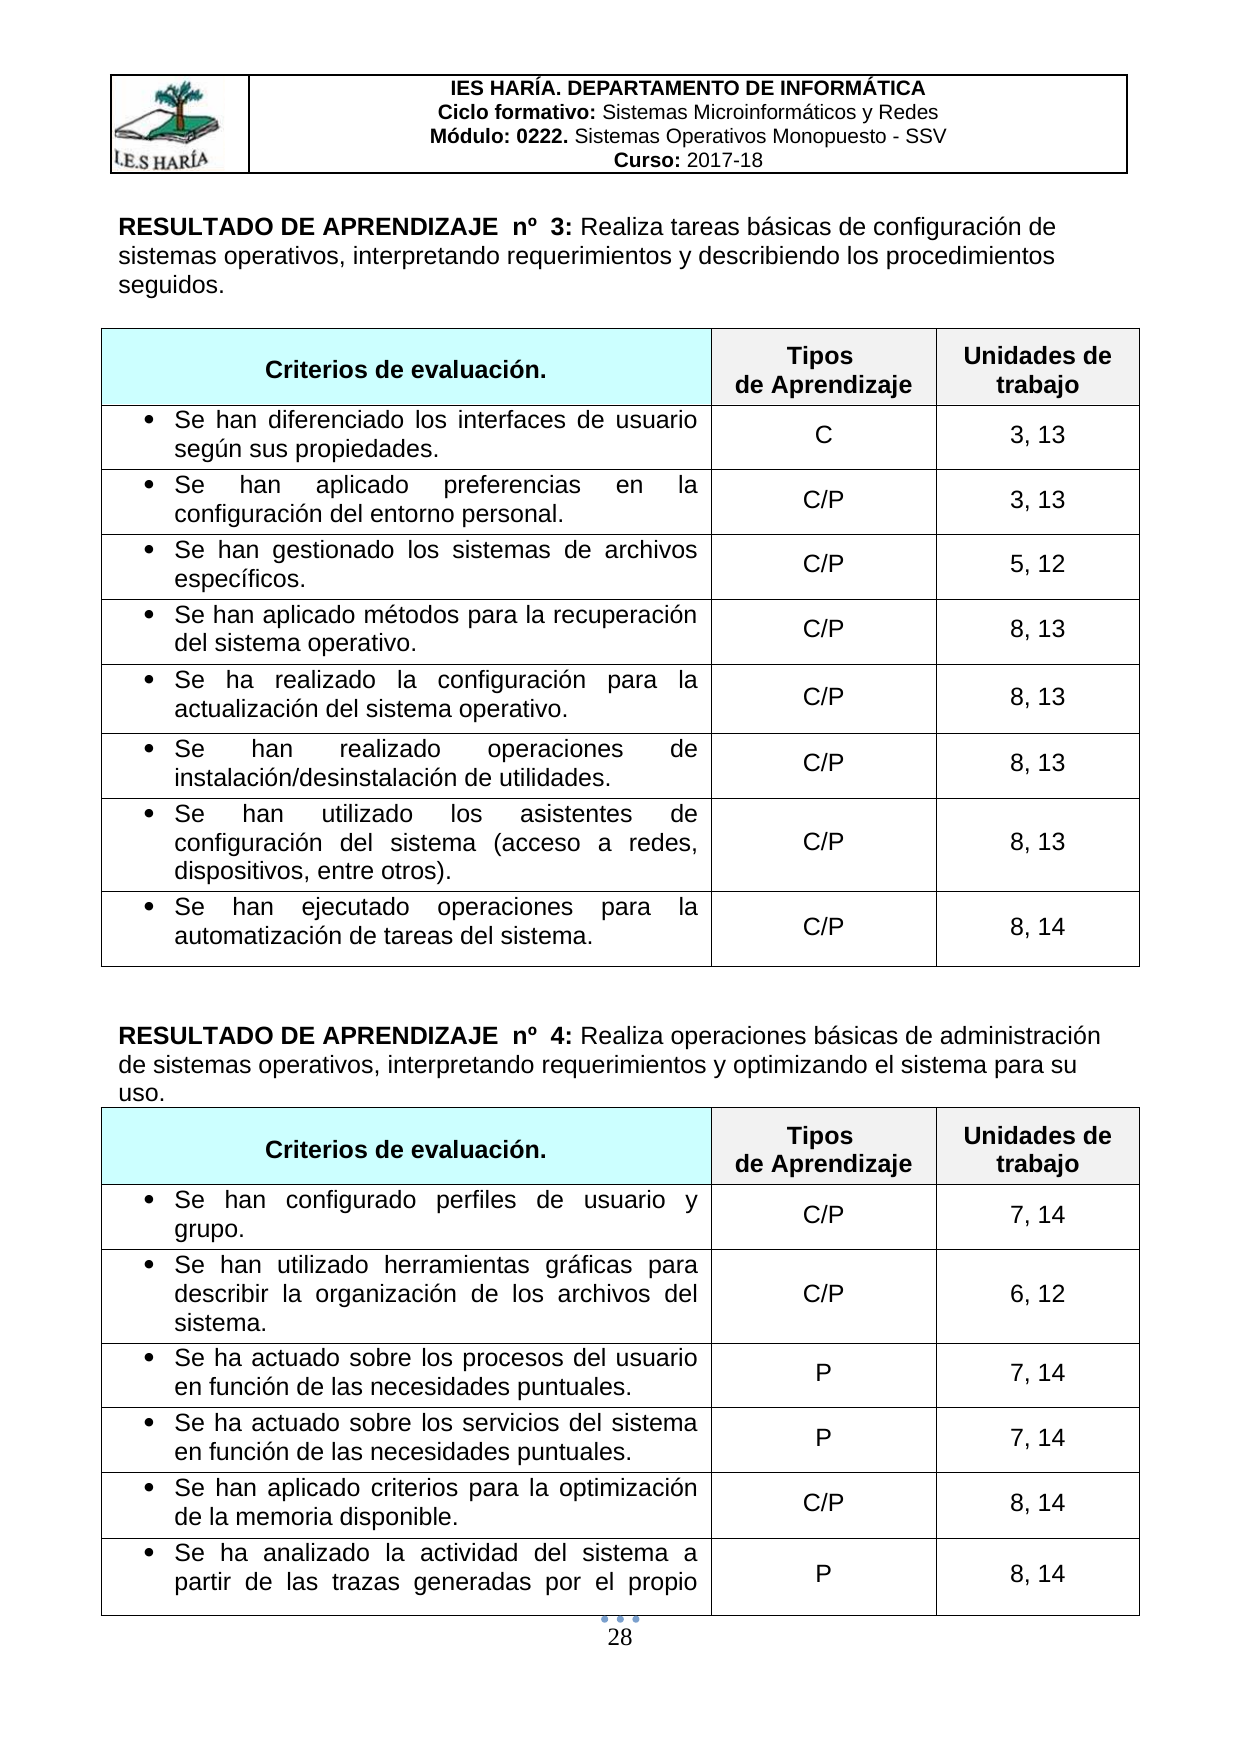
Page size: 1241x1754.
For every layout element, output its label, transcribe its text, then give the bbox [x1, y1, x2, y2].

table_cell 7, 14 [937, 1408, 1139, 1472]
table_cell Se han utilizado los asistentes de configuración del sistema (acceso a redes, dispositivos, entre otros). [102, 799, 711, 891]
table_header Tipos de Aprendizaje [712, 329, 936, 404]
table_cell C/P [712, 1250, 936, 1342]
table_cell C/P [712, 734, 936, 798]
table_cell Se han utilizado herramientas gráficas para describir la organización de los archivos del sistema. [102, 1250, 711, 1342]
table_cell P [712, 1539, 936, 1615]
table_cell Se han configurado perfiles de usuario y grupo. [102, 1185, 711, 1249]
table_cell 3, 13 [937, 470, 1139, 534]
table_header Tipos de Aprendizaje [712, 1108, 936, 1184]
table_cell Se han ejecutado operaciones para la automatización de tareas del sistema. [102, 892, 711, 966]
table_cell C/P [712, 535, 936, 598]
table_header Unidades de trabajo [937, 329, 1139, 404]
table_cell Se ha actuado sobre los procesos del usuario en función de las necesidades puntuales. [102, 1344, 711, 1407]
table_header Criterios de evaluación. [102, 329, 711, 404]
table_cell Se han gestionado los sistemas de archivos específicos. [102, 535, 711, 598]
table_cell 8, 13 [937, 734, 1139, 798]
picture [112, 76, 225, 171]
table_cell Se ha analizado la actividad del sistema a partir de las trazas generadas por el propio [102, 1539, 711, 1615]
table_cell P [712, 1344, 936, 1407]
table_cell C/P [712, 470, 936, 534]
text RESULTADO DE APRENDIZAJE nº 3: Realiza tareas básicas de configuración de sistemas operativos, interpretando requerimientos y describiendo los procedimientos seguidos. [118, 212, 1122, 299]
text RESULTADO DE APRENDIZAJE nº 4: Realiza operaciones básicas de administración de sistemas operativos, interpretando requerimientos y optimizando el sistema para su uso. [118, 1021, 1122, 1107]
table_cell C [712, 406, 936, 469]
table_cell 8, 14 [937, 1473, 1139, 1537]
table_cell 7, 14 [937, 1185, 1139, 1249]
table_cell 8, 13 [937, 665, 1139, 733]
table_cell C/P [712, 1473, 936, 1537]
table_cell P [712, 1408, 936, 1472]
table_cell 8, 14 [937, 892, 1139, 966]
table_cell 6, 12 [937, 1250, 1139, 1342]
table_cell C/P [712, 1185, 936, 1249]
table_cell Se han aplicado métodos para la recuperación del sistema operativo. [102, 600, 711, 664]
table_cell 3, 13 [937, 406, 1139, 469]
table_header Unidades de trabajo [937, 1108, 1139, 1184]
table_cell Se ha realizado la configuración para la actualización del sistema operativo. [102, 665, 711, 733]
table_cell C/P [712, 665, 936, 733]
table_cell 8, 14 [937, 1539, 1139, 1615]
table_cell 5, 12 [937, 535, 1139, 598]
table_cell Se han realizado operaciones de instalación/desinstalación de utilidades. [102, 734, 711, 798]
table_cell 7, 14 [937, 1344, 1139, 1407]
table_cell C/P [712, 892, 936, 966]
table_cell Se han aplicado preferencias en la configuración del entorno personal. [102, 470, 711, 534]
table_cell Se han diferenciado los interfaces de usuario según sus propiedades. [102, 406, 711, 469]
table_header Criterios de evaluación. [102, 1108, 711, 1184]
table_cell 8, 13 [937, 799, 1139, 891]
table_cell Se ha actuado sobre los servicios del sistema en función de las necesidades puntuales. [102, 1408, 711, 1472]
table_cell C/P [712, 600, 936, 664]
table_cell 8, 13 [937, 600, 1139, 664]
table_cell C/P [712, 799, 936, 891]
table_cell Se han aplicado criterios para la optimización de la memoria disponible. [102, 1473, 711, 1537]
